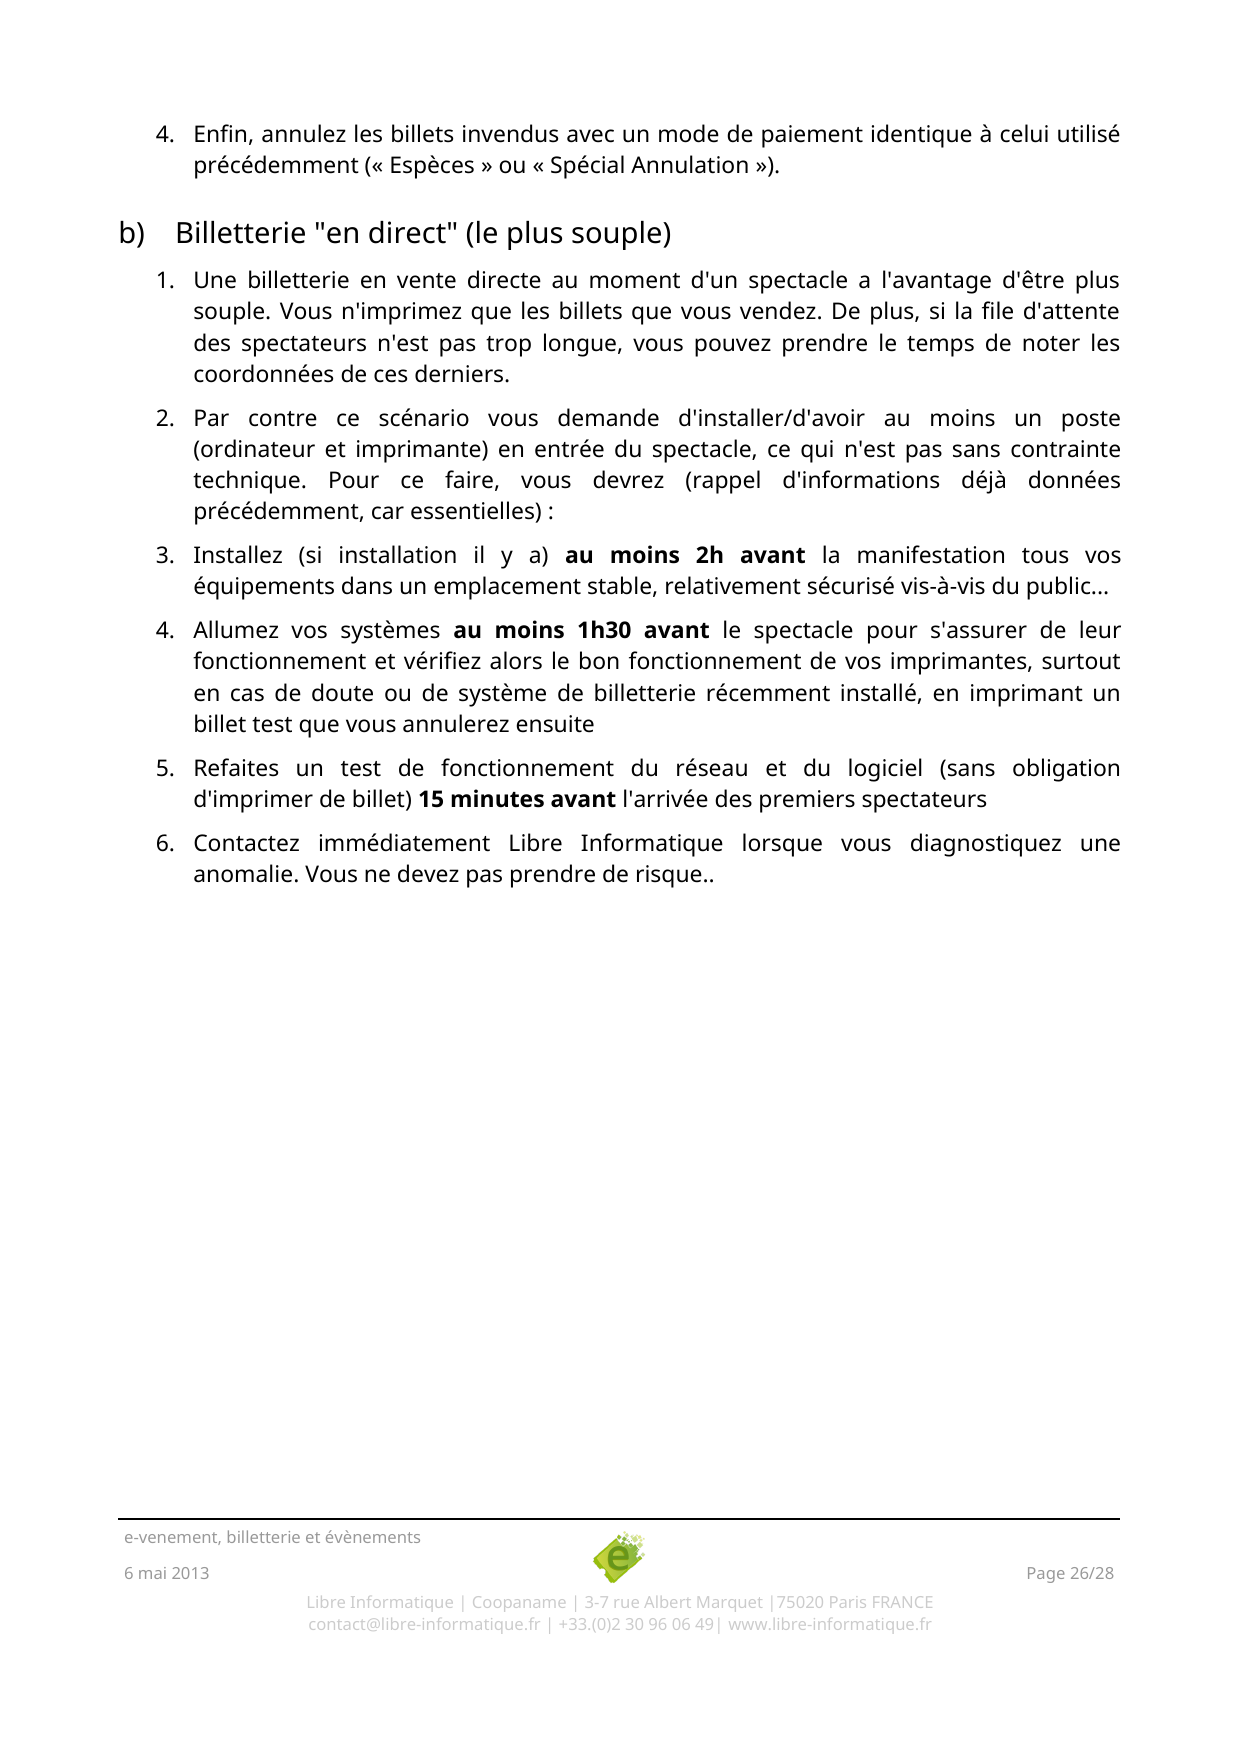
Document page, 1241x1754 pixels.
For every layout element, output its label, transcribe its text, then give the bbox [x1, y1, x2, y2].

list Par contre ce scénario vous demande d'installer/d'avoir au moins un poste (ordinateur et imprimante) en entrée du spectacle, ce qui n'est pas sans contrainte technique. Pour ce faire, vous devrez (rappel d'informations déjà données précédemment, car essentielles) : [156, 402, 1122, 527]
list Installez (si installation il y a) au moins 2h avant la manifestation tous vos équipements dans un emplacement stable, relativement sécurisé vis-à-vis du public... [156, 539, 1122, 602]
list Contactez immédiatement Libre Informatique lorsque vous diagnostiquez une anomalie. Vous ne devez pas prendre de risque.. [156, 827, 1122, 889]
list Une billetterie en vente directe au moment d'un spectacle a l'avantage d'être plus souple. Vous n'imprimez que les billets que vous vendez. De plus, si la file d'attente des spectateurs n'est pas trop longue, vous pouvez prendre le temps de noter les coordonnées de ces derniers. [156, 264, 1122, 389]
list Enfin, annulez les billets invendus avec un mode de paiement identique à celui utilisé précédemment (« Espèces » ou « Spécial Annulation »). [156, 118, 1122, 181]
picture [590, 1531, 650, 1585]
list Allumez vos systèmes au moins 1h30 avant le spectacle pour s'assurer de leur fonctionnement et vérifiez alors le bon fonctionnement de vos imprimantes, surtout en cas de doute ou de système de billetterie récemment installé, en imprimant un billet test que vous annulerez ensuite [156, 614, 1122, 739]
subtitle Billetterie "en direct" (le plus souple) [118, 212, 1122, 252]
list Refaites un test de fonctionnement du réseau et du logiciel (sans obligation d'imprimer de billet) 15 minutes avant l'arrivée des premiers spectateurs [156, 752, 1122, 814]
